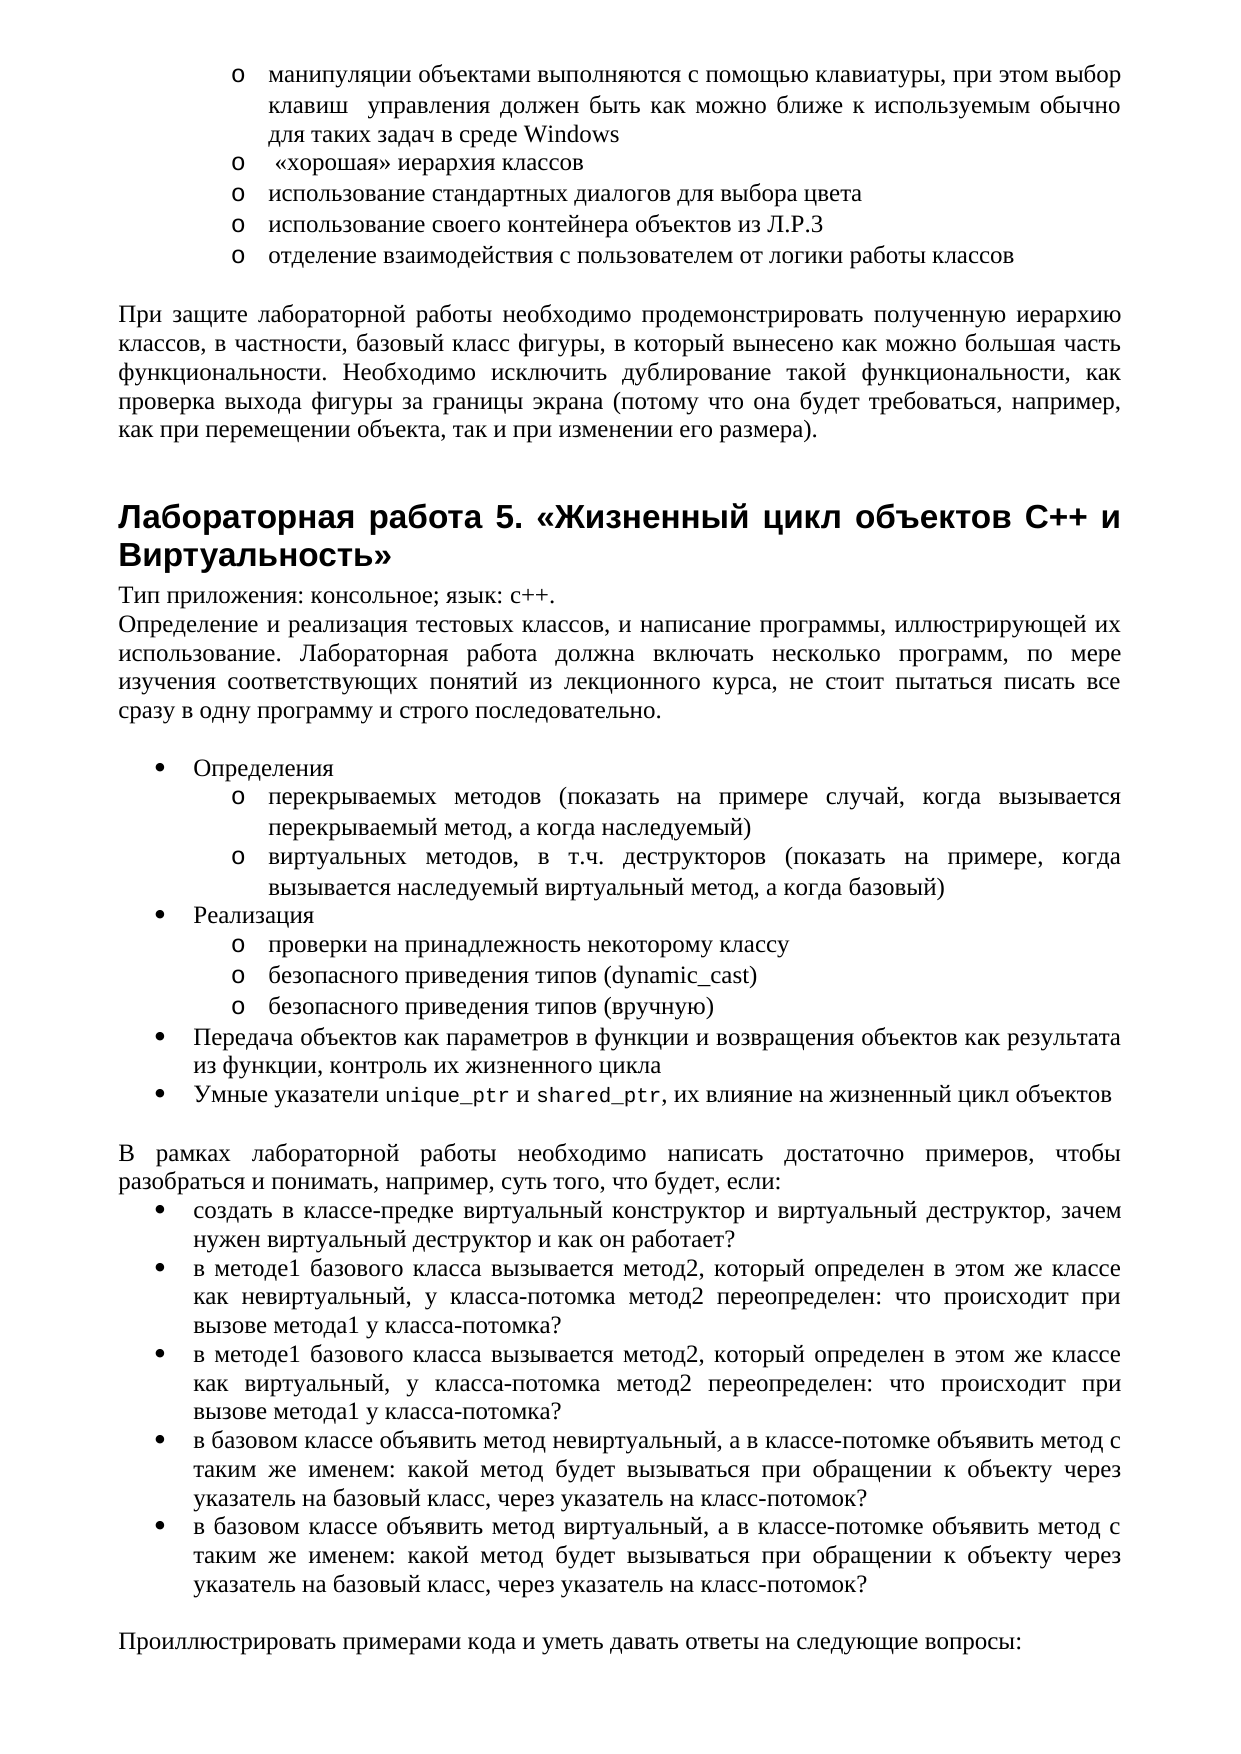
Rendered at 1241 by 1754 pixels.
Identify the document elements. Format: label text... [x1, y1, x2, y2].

text При защите лабораторной работы необходимо продемонстрировать полученную иерархию классов, в частности, базовый класс фигуры, в который вынесено как можно большая часть функциональности. Необходимо исключить дублирование такой функциональности, как проверка выхода фигуры за границы экрана (потому что она будет требоваться, например, как при перемещении объекта, так и при изменении его размера). [118, 299, 1122, 443]
list Умные указатели unique_ptr и shared_ptr, их влияние на жизненный цикл объектов [156, 1079, 1122, 1109]
list проверки на принадлежность некоторому классу [231, 929, 1122, 960]
subtitle Лабораторная работа 5. «Жизненный цикл объектов С++ и Виртуальность» [118, 497, 1122, 574]
text Тип приложения: консольное; язык: c++. [118, 580, 1122, 609]
list в методе1 базового класса вызывается метод2, который определен в этом же классе как виртуальный, у класса-потомка метод2 переопределен: что происходит при вызове метода1 у класса-потомка? [156, 1339, 1122, 1425]
list в базовом классе объявить метод невиртуальный, а в классе-потомке объявить метод с таким же именем: какой метод будет вызываться при обращении к объекту через указатель на базовый класс, через указатель на класс-потомок? [156, 1425, 1122, 1511]
list в базовом классе объявить метод виртуальный, а в классе-потомке объявить метод с таким же именем: какой метод будет вызываться при обращении к объекту через указатель на базовый класс, через указатель на класс-потомок? [156, 1511, 1122, 1598]
list манипуляции объектами выполняются с помощью клавиатуры, при этом выбор клавиш управления должен быть как можно ближе к используемым обычно для таких задач в среде Windows [231, 59, 1122, 147]
list использование своего контейнера объектов из Л.Р.3 [231, 209, 1122, 240]
text Определение и реализация тестовых классов, и написание программы, иллюстрирующей их использование. Лабораторная работа должна включать несколько программ, по мере изучения соответствующих понятий из лекционного курса, не стоит пытаться писать все сразу в одну программу и строго последовательно. [118, 609, 1122, 724]
text В рамках лабораторной работы необходимо написать достаточно примеров, чтобы разобраться и понимать, например, суть того, что будет, если: [118, 1138, 1122, 1195]
list в методе1 базового класса вызывается метод2, который определен в этом же классе как невиртуальный, у класса-потомка метод2 переопределен: что происходит при вызове метода1 у класса-потомка? [156, 1253, 1122, 1339]
list безопасного приведения типов (вручную) [231, 991, 1122, 1022]
list создать в классе-предке виртуальный конструктор и виртуальный деструктор, зачем нужен виртуальный деструктор и как он работает? [156, 1195, 1122, 1253]
list перекрываемых методов (показать на примере случай, когда вызывается перекрываемый метод, а когда наследуемый) [231, 781, 1122, 841]
list Реализация [156, 901, 1122, 929]
list безопасного приведения типов (dynamic_cast) [231, 960, 1122, 991]
list виртуальных методов, в т.ч. деструкторов (показать на примере, когда вызывается наследуемый виртуальный метод, а когда базовый) [231, 841, 1122, 901]
text Проиллюстрировать примерами кода и уметь давать ответы на следующие вопросы: [118, 1626, 1122, 1655]
list Определения [156, 753, 1122, 781]
list Передача объектов как параметров в функции и возвращения объектов как результата из функции, контроль их жизненного цикла [156, 1022, 1122, 1079]
list «хорошая» иерархия классов [231, 147, 1122, 178]
list отделение взаимодействия с пользователем от логики работы классов [231, 240, 1122, 271]
list использование стандартных диалогов для выбора цвета [231, 178, 1122, 209]
